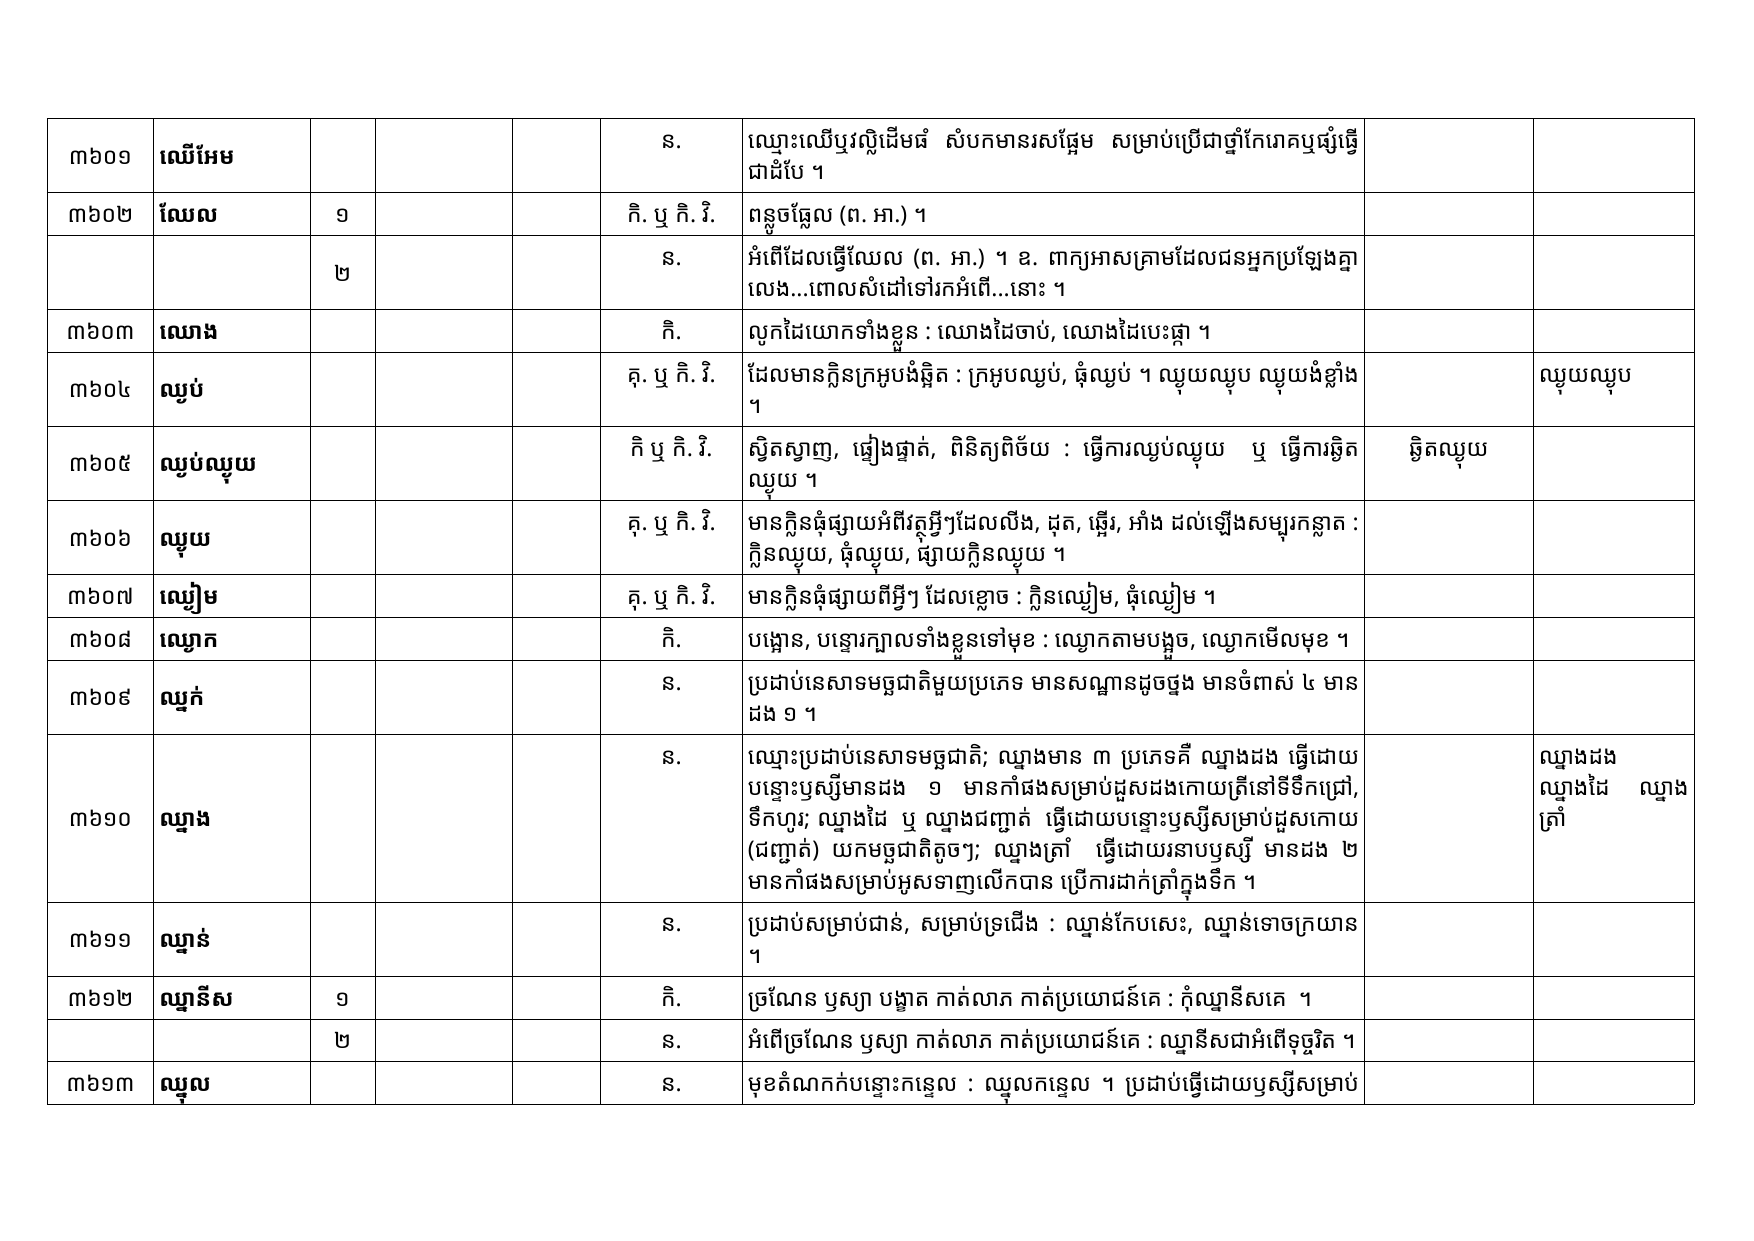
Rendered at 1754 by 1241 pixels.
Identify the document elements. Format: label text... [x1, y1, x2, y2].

table_cell [1365, 735, 1533, 902]
table_cell [376, 618, 512, 660]
table_cell គុ. ឬ កិ. វិ. [601, 501, 742, 574]
table_cell ន. [601, 236, 742, 309]
table_cell ដែល​មាន​ក្លិន​ក្រអូប​ងំ​ឆ្អិត : ក្រអូប​ឈ្ងប់, ធុំ​ឈ្ងប់ ។ ឈ្ងុយឈ្ងុប ឈ្ងុយ​ងំ​ខ្លាំង ។ [743, 353, 1364, 426]
table_cell [513, 119, 600, 192]
table_cell [48, 1020, 153, 1061]
table_cell គុ. ឬ កិ. វិ. [601, 353, 742, 426]
table_cell [1534, 1062, 1694, 1104]
table_cell មុខ​តំណ​កក់​បន្ទោះ​កន្ទេល : ឈ្នុល​កន្ទេល ។ ប្រដាប់​ធ្វើ​ដោយ​ឫស្សី​សម្រាប់​ [743, 1062, 1364, 1104]
table_cell [1534, 310, 1694, 352]
table_cell កិ. [601, 977, 742, 1018]
table_cell [376, 735, 512, 902]
table_cell [376, 119, 512, 192]
table_cell កិ. [601, 310, 742, 352]
table_cell [1365, 353, 1533, 426]
table_cell ពន្លូច​ធ្លែល (ព. អា.) ។ [743, 193, 1364, 235]
table_cell [376, 1020, 512, 1061]
table_cell [376, 353, 512, 426]
table_cell ឈ្មោះ​ប្រដាប់​នេសាទ​មច្ឆជាតិ; ឈ្នាង​មាន ៣ ប្រភេទ​គឺ ឈ្នាង​ដង ធ្វើ​ដោយ​បន្ទោះ​ឫស្សី​មាន​ដង ១ មាន​កាំ​ផង​សម្រាប់​ដួស​ដង​កោយ​ត្រី​នៅ​ទី​ទឹក​ជ្រៅ, ទឹក​ហូរ; ឈ្នាង​ដៃ ឬ ឈ្នាង​ជញ្ជាត់ ធ្វើ​ដោយ​បន្ទោះ​ឫស្សី​សម្រាប់​ដួស​កោយ (ជញ្ជាត់) យក​មច្ឆជាតិ​តូច​ៗ; ឈ្នាង​ត្រាំ ធ្វើ​ដោយ​រនាប​ឫស្សី មាន​ដង ២ មាន​កាំ​ផង​សម្រាប់​អូស​ទាញ​លើក​បាន ប្រើ​ការ​ដាក់​ត្រាំ​ក្នុង​ទឹក ។ [743, 735, 1364, 902]
table_cell ឈ្ងោក [154, 618, 310, 660]
table_cell [513, 661, 600, 734]
table_cell ឈែល [154, 193, 310, 235]
table_cell [513, 501, 600, 574]
table_cell ៣៦១២ [48, 977, 153, 1018]
table_cell ៣៦០១ [48, 119, 153, 192]
table_cell ឈ្នានីស [154, 977, 310, 1018]
table_cell [1534, 903, 1694, 976]
table_cell ប្រដាប់​សម្រាប់​ជាន់, សម្រាប់​ទ្រ​ជើង : ឈ្នាន់​កែប​សេះ, ឈ្នាន់​ទោចក្រយាន ។ [743, 903, 1364, 976]
table_cell កិ ឬ កិ. វិ. [601, 427, 742, 500]
table_cell ឈ្នុល [154, 1062, 310, 1104]
table_cell ៣៦០៨ [48, 618, 153, 660]
table_cell លូក​ដៃ​យោក​ទាំង​ខ្លួន : ឈោង​ដៃ​ចាប់, ឈោង​ដៃ​បេះ​ផ្កា ។ [743, 310, 1364, 352]
table_cell [1534, 236, 1694, 309]
table_cell [513, 1020, 600, 1061]
table_cell [1534, 193, 1694, 235]
table_cell ឆ្ងិត​ឈ្ងុយ​ [1365, 427, 1533, 500]
table_cell [376, 427, 512, 500]
table_cell ន. [601, 1020, 742, 1061]
table_cell [376, 236, 512, 309]
table_cell ន. [601, 903, 742, 976]
table_cell ៣៦១៣ [48, 1062, 153, 1104]
table_cell ស្វិតស្វាញ, ផ្ទៀងផ្ទាត់, ពិនិត្យ​ពិច័យ : ធ្វើ​ការ​ឈ្ងប់ឈ្ងុយ ឬ ធ្វើ​ការ​ឆ្ងិត​ឈ្ងុយ ។ [743, 427, 1364, 500]
table_cell [376, 193, 512, 235]
table_cell ច្រណែន ឫស្យា បង្ខាត កាត់​លាភ កាត់​ប្រយោជន៍​គេ : កុំ​ឈ្នានីស​គេ ។ [743, 977, 1364, 1018]
table_cell មាន​ក្លិន​ធុំ​ផ្សាយ​អំពី​វត្ថុ​អ្វី​ៗ​ដែល​លីង, ដុត, ឆ្អើរ, អាំង ដល់​ឡើង​សម្បុរ​កន្លាត : ក្លិន​ឈ្ងុយ, ធុំ​ឈ្ងុយ, ផ្សាយ​ក្លិន​ឈ្ងុយ ។ [743, 501, 1364, 574]
table_cell ៣៦០៩ [48, 661, 153, 734]
table_cell ២ [311, 236, 375, 309]
table_cell ៣៦១១ [48, 903, 153, 976]
table_cell [513, 618, 600, 660]
table_cell [1534, 661, 1694, 734]
table_cell [1365, 661, 1533, 734]
table_cell [513, 1062, 600, 1104]
table_cell ឈ្នាង [154, 735, 310, 902]
table_cell ឈ្ងុយ​ឈ្ងុប [1534, 353, 1694, 426]
table_cell [376, 977, 512, 1018]
table_cell [311, 661, 375, 734]
table_cell ៣៦១០ [48, 735, 153, 902]
table_cell [311, 119, 375, 192]
table_cell [1534, 618, 1694, 660]
table_cell [311, 310, 375, 352]
table_cell [154, 1020, 310, 1061]
table_cell គុ. ឬ កិ. វិ. [601, 575, 742, 617]
table_cell [1534, 1020, 1694, 1061]
table_cell ឈ្ងប់ [154, 353, 310, 426]
table_cell [311, 735, 375, 902]
table_cell [513, 735, 600, 902]
table_cell [311, 501, 375, 574]
table_cell [1365, 903, 1533, 976]
table_cell ឈ្នក់ [154, 661, 310, 734]
table_cell [376, 661, 512, 734]
table_cell [311, 353, 375, 426]
table_cell ឈ្ងៀម [154, 575, 310, 617]
table_cell [513, 427, 600, 500]
table_cell [311, 903, 375, 976]
table_cell ១ [311, 977, 375, 1018]
table_cell [48, 236, 153, 309]
table_cell [513, 353, 600, 426]
table_cell ឈ្មោះ​ឈើ​ឬ​វល្លិ​ដើម​ធំ សំបក​មាន​រស​ផ្អែម សម្រាប់​ប្រើ​ជា​ថ្នាំ​កែ​រោគ​ឬ​ផ្សំ​ធ្វើ​ជា​ដំបែ ។ [743, 119, 1364, 192]
table_cell [513, 903, 600, 976]
table_cell [1365, 575, 1533, 617]
table_cell [311, 1062, 375, 1104]
table_cell [513, 977, 600, 1018]
table_cell [376, 1062, 512, 1104]
table_cell ន. [601, 119, 742, 192]
table_cell [513, 575, 600, 617]
table_cell [1365, 119, 1533, 192]
table_cell [1365, 193, 1533, 235]
table_cell [1365, 236, 1533, 309]
table_cell [1365, 618, 1533, 660]
table_cell [1365, 501, 1533, 574]
table_cell ប្រដាប់​នេសាទ​មច្ឆជាតិ​មួយ​ប្រភេទ មាន​សណ្ឋាន​ដូច​ថ្នង មាន​ចំពាស់ ៤ មាន​ដង ១ ។ [743, 661, 1364, 734]
table_cell [311, 427, 375, 500]
table_cell [1534, 501, 1694, 574]
table_cell [1534, 977, 1694, 1018]
table_cell ន. [601, 735, 742, 902]
table_cell ១ [311, 193, 375, 235]
table_cell [1534, 119, 1694, 192]
table_cell ន. [601, 1062, 742, 1104]
table_cell ឈ្ងុយ [154, 501, 310, 574]
table_cell [1365, 1020, 1533, 1061]
table_cell អំពើ​ដែល​ធ្វើ​ឈែល (ព. អា.) ។ ឧ. ពាក្យ​អាស​គ្រាម​ដែល​ជន​អ្នក​ប្រឡែង​គ្នា​លេង...ពោល​សំដៅ​ទៅ​រក​អំពើ...នោះ ។ [743, 236, 1364, 309]
table_cell ន. [601, 661, 742, 734]
table_cell ២ [311, 1020, 375, 1061]
table_cell [513, 193, 600, 235]
table_cell ឈ្នាង​ដង ឈ្នាង​ដៃ ឈ្នាង​ត្រាំ [1534, 735, 1694, 902]
table_cell មាន​ក្លិន​ធុំ​ផ្សាយ​ពី​អ្វី​ៗ ដែល​ខ្លោច : ក្លិន​ឈ្ងៀម, ធុំ​ឈ្ងៀម ។ [743, 575, 1364, 617]
table_cell ៣៦០៤ [48, 353, 153, 426]
table_cell [1534, 575, 1694, 617]
table_cell [1365, 977, 1533, 1018]
table_cell [376, 575, 512, 617]
table_cell [376, 310, 512, 352]
table_cell [311, 575, 375, 617]
table_cell អំពើ​ច្រណែន ឫស្យា កាត់​លាភ កាត់​ប្រយោជន៍​គេ : ឈ្នានីស​ជា​អំពើ​ទុច្ចរិត ។ [743, 1020, 1364, 1061]
table_cell បង្អោន, បន្ទោរ​ក្បាល​ទាំង​ខ្លួន​ទៅ​មុខ : ឈ្ងោក​តាម​បង្អួច, ឈ្ងោក​មើល​មុខ ។ [743, 618, 1364, 660]
table_cell ឈើ​អែម [154, 119, 310, 192]
table_cell ៣៦០៦ [48, 501, 153, 574]
table_cell [513, 310, 600, 352]
table_cell ៣៦០២ [48, 193, 153, 235]
table_cell ឈ្ងប់ឈ្ងុយ [154, 427, 310, 500]
table_cell កិ. [601, 618, 742, 660]
table_cell ៣៦០៧ [48, 575, 153, 617]
table_cell [311, 618, 375, 660]
table_cell [1365, 310, 1533, 352]
table_cell [376, 501, 512, 574]
table_cell [1534, 427, 1694, 500]
table_cell [376, 903, 512, 976]
table_cell [154, 236, 310, 309]
table_cell កិ. ឬ កិ. វិ. [601, 193, 742, 235]
table_cell [513, 236, 600, 309]
table_cell ឈ្នាន់ [154, 903, 310, 976]
table_cell ៣៦០៥ [48, 427, 153, 500]
table_cell ៣៦០៣ [48, 310, 153, 352]
table_cell [1365, 1062, 1533, 1104]
table_cell ឈោង [154, 310, 310, 352]
